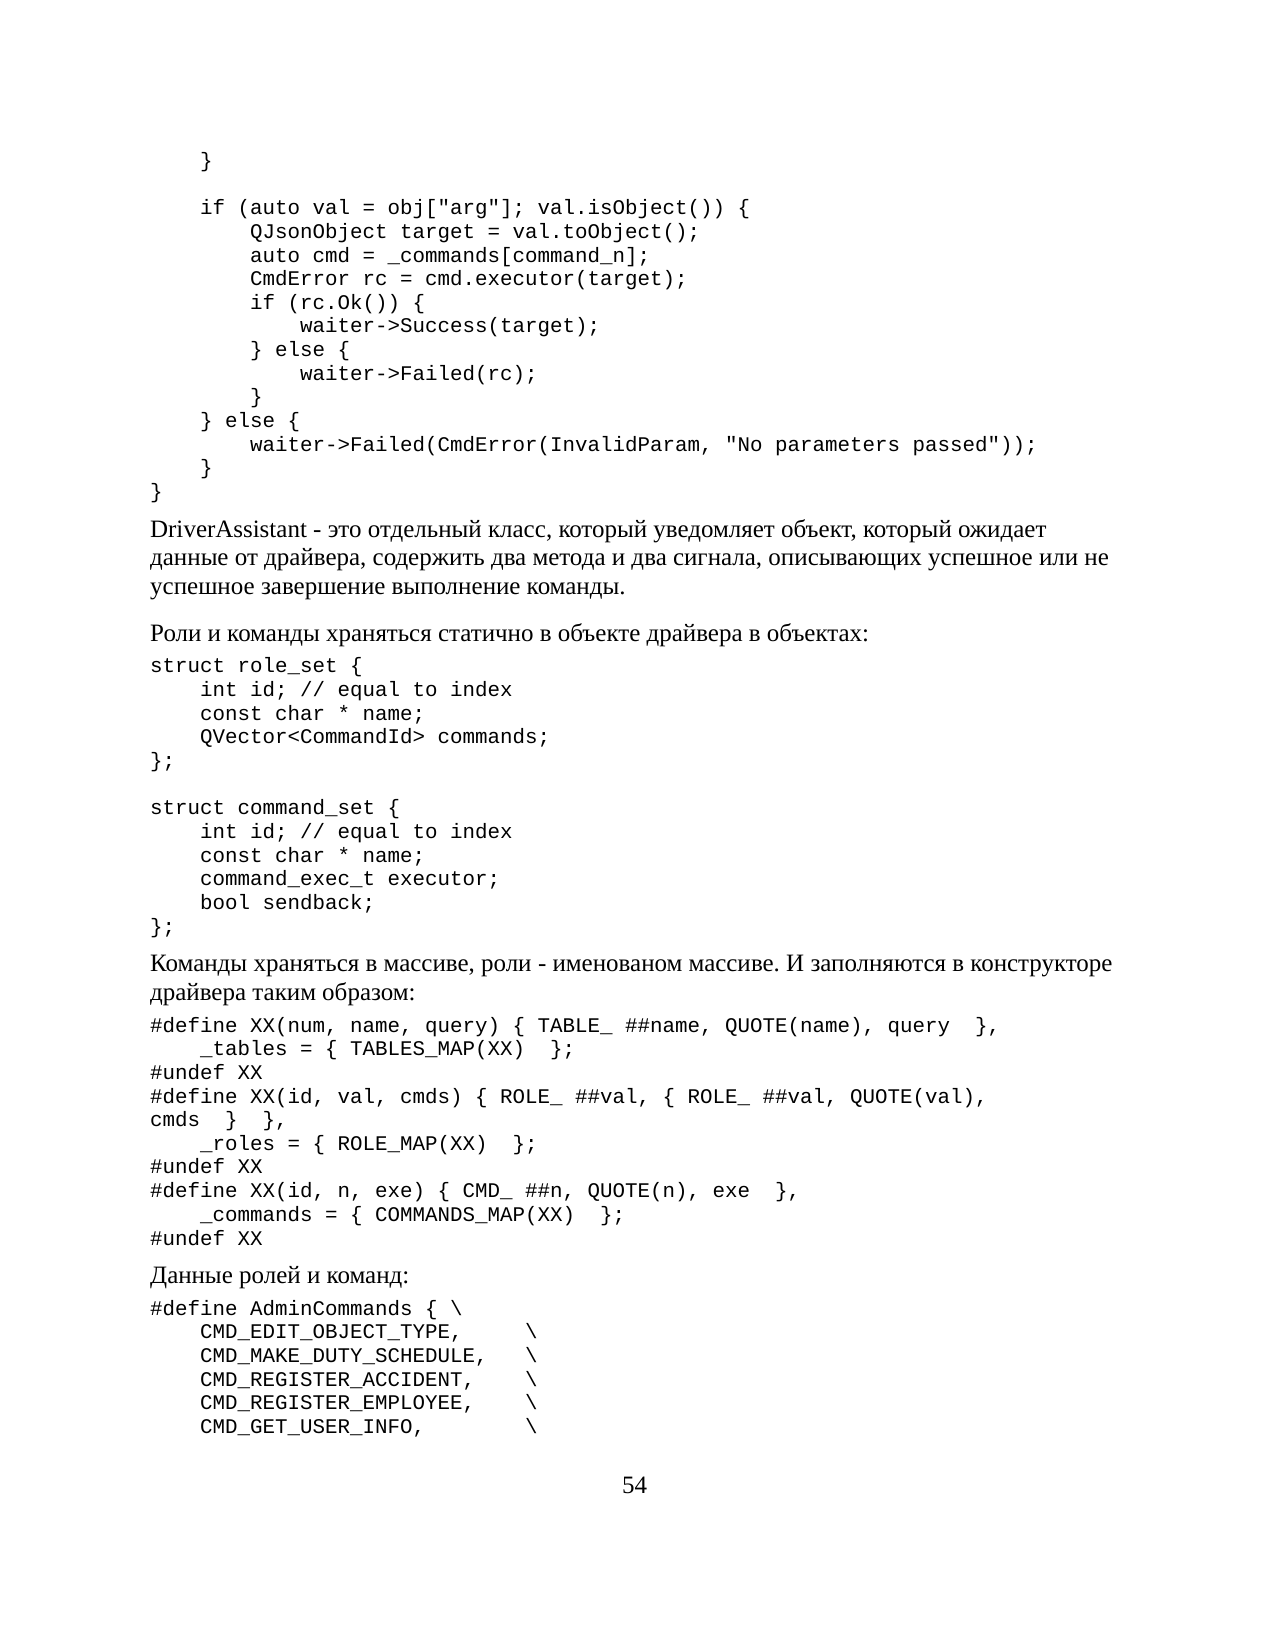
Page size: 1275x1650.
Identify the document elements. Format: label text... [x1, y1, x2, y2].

text waiter->Failed(CmdError(InvalidParam, "No parameters passed")); [150, 434, 1125, 457]
text Команды храняться в массиве, роли - именованом массиве. И заполняются в конструкторе драйвера таким образом: [150, 948, 1125, 1006]
text CMD_EDIT_OBJECT_TYPE, \ [150, 1321, 1125, 1345]
text CMD_REGISTER_EMPLOYEE, \ [150, 1392, 1125, 1416]
text } [150, 150, 1125, 174]
text bool sendback; [150, 892, 1125, 916]
text } else { [150, 339, 1125, 363]
text CMD_MAKE_DUTY_SCHEDULE, \ [150, 1345, 1125, 1369]
text #define XX(id, n, exe) { CMD_ ##n, QUOTE(n), exe }, [150, 1180, 1125, 1204]
text #define XX(num, name, query) { TABLE_ ##name, QUOTE(name), query }, [150, 1015, 1125, 1038]
text } else { [150, 410, 1125, 434]
text } [150, 457, 1125, 481]
text _commands = { COMMANDS_MAP(XX) }; [150, 1204, 1125, 1227]
text waiter->Failed(rc); [150, 363, 1125, 386]
text #define XX(id, val, cmds) { ROLE_ ##val, { ROLE_ ##val, QUOTE(val), cmds } }, [150, 1086, 1125, 1133]
text }; [150, 916, 1125, 939]
text QJsonObject target = val.toObject(); [150, 221, 1125, 244]
text auto cmd = _commands[command_n]; [150, 244, 1125, 268]
text int id; // equal to index [150, 821, 1125, 845]
text const char * name; [150, 703, 1125, 726]
text }; [150, 750, 1125, 774]
text CMD_GET_USER_INFO, \ [150, 1416, 1125, 1440]
text command_exec_t executor; [150, 868, 1125, 892]
text if (auto val = obj["arg"]; val.isObject()) { [150, 197, 1125, 221]
text DriverAssistant - это отдельный класс, который уведомляет объект, который ожидает данные от драйвера, содержить два метода и два сигнала, описывающих успешное или не успешное завершение выполнение команды. [150, 514, 1125, 600]
text if (rc.Ok()) { [150, 292, 1125, 316]
text CmdError rc = cmd.executor(target); [150, 268, 1125, 292]
text } [150, 386, 1125, 410]
text waiter->Success(target); [150, 316, 1125, 339]
text int id; // equal to index [150, 679, 1125, 703]
text #undef XX [150, 1157, 1125, 1180]
text #undef XX [150, 1227, 1125, 1251]
text } [150, 481, 1125, 505]
text struct role_set { [150, 656, 1125, 679]
text #define AdminCommands { \ [150, 1298, 1125, 1321]
text Роли и команды храняться статично в объекте драйвера в объектах: [150, 618, 1125, 647]
text Данные ролей и команд: [150, 1260, 1125, 1289]
text _roles = { ROLE_MAP(XX) }; [150, 1133, 1125, 1157]
text CMD_REGISTER_ACCIDENT, \ [150, 1369, 1125, 1392]
text struct command_set { [150, 797, 1125, 821]
text #undef XX [150, 1062, 1125, 1086]
text const char * name; [150, 845, 1125, 868]
text _tables = { TABLES_MAP(XX) }; [150, 1038, 1125, 1062]
text QVector<CommandId> commands; [150, 726, 1125, 750]
